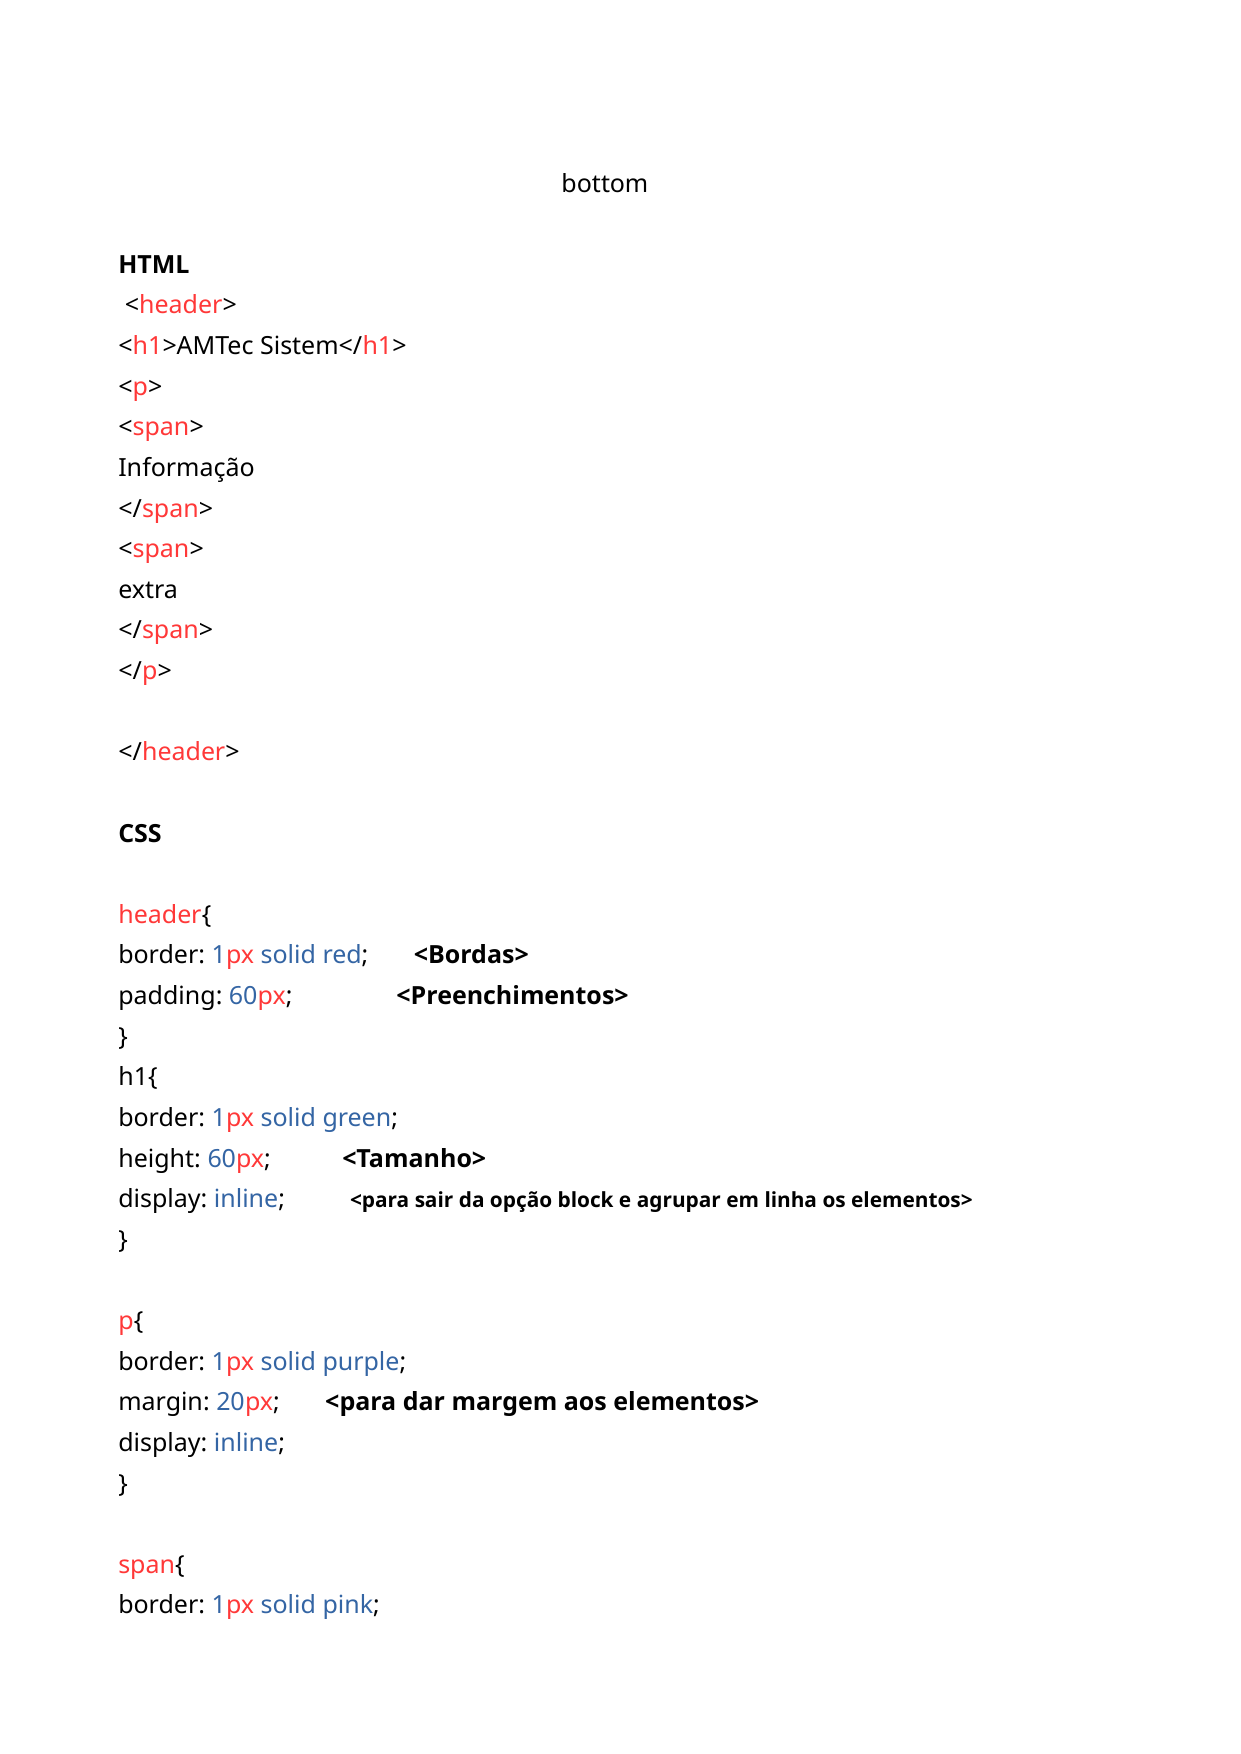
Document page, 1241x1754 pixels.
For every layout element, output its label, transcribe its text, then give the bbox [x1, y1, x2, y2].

text } [118, 1459, 1122, 1499]
text </span> [118, 484, 1122, 524]
text HTML [118, 240, 1122, 281]
text <header> [118, 281, 1122, 321]
text } [118, 1215, 1122, 1256]
text p{ [118, 1296, 1122, 1337]
text header{ [118, 890, 1122, 931]
text height: 60px; <Tamanho> [118, 1134, 1122, 1174]
text <h1>AMTec Sistem</h1> [118, 321, 1122, 362]
text display: inline; <para sair da opção block e agrupar em linha os elementos> [118, 1174, 1122, 1215]
text padding: 60px; <Preenchimentos> [118, 971, 1122, 1012]
text Informação [118, 443, 1122, 484]
text margin: 20px; <para dar margem aos elementos> [118, 1377, 1122, 1418]
text display: inline; [118, 1418, 1122, 1459]
text <span> [118, 524, 1122, 565]
text span{ [118, 1540, 1122, 1581]
text } [118, 1012, 1122, 1052]
text width bottom [118, 118, 1122, 199]
text border: 1px solid pink; [118, 1581, 1122, 1621]
text </p> [118, 646, 1122, 687]
text border: 1px solid green; [118, 1093, 1122, 1134]
text CSS [118, 809, 1122, 849]
text border: 1px solid red; <Bordas> [118, 931, 1122, 971]
text border: 1px solid purple; [118, 1337, 1122, 1377]
text </span> [118, 606, 1122, 646]
text </header> [118, 727, 1122, 768]
text <span> [118, 402, 1122, 443]
text extra [118, 565, 1122, 606]
text h1{ [118, 1052, 1122, 1093]
text <p> [118, 362, 1122, 402]
